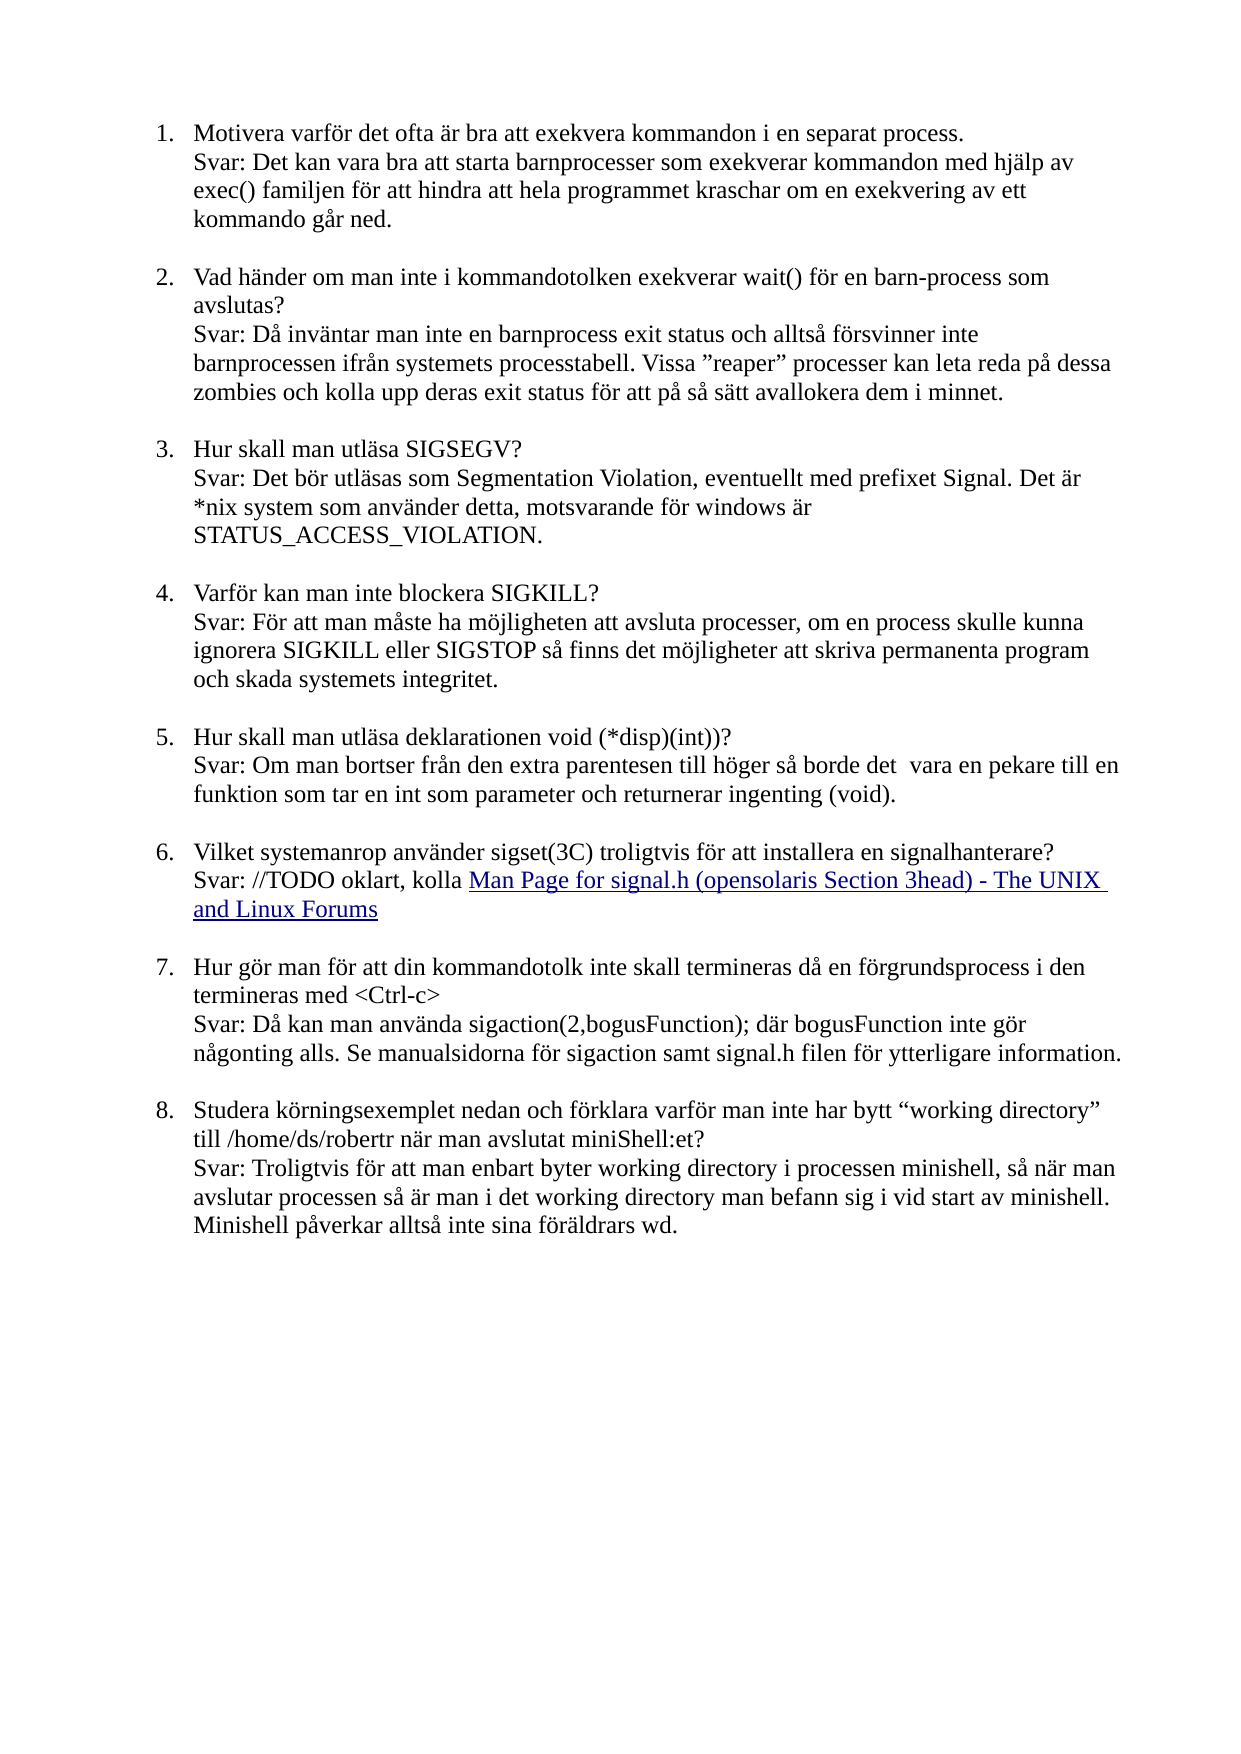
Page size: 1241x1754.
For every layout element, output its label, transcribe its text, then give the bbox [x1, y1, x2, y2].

list Svar: Då inväntar man inte en barnprocess exit status och alltså försvinner inte barnprocessen ifrån systemets processtabell. Vissa ”reaper” processer kan leta reda på dessa zombies och kolla upp deras exit status för att på så sätt avallokera dem i minnet. [156, 319, 1122, 434]
list Motivera varför det ofta är bra att exekvera kommandon i en separat process. [156, 118, 1122, 147]
list Hur gör man för att din kommandotolk inte skall termineras då en förgrundsprocess i den termineras med <Ctrl-c> Svar: Då kan man använda sigaction(2,bogusFunction); där bogusFunction inte gör någonting alls. Se manualsidorna för sigaction samt signal.h filen för ytterligare information. [156, 952, 1122, 1096]
list Studera körningsexemplet nedan och förklara varför man inte har bytt “working directory” till /home/ds/robertr när man avslutat miniShell:et? [156, 1096, 1122, 1153]
list Vilket systemanrop använder sigset(3C) troligtvis för att installera en signalhanterare? Svar: //TODO oklart, kolla Man Page for signal.h (opensolaris Section 3head) - The UNIX and Linux Forums [156, 837, 1122, 952]
list Vad händer om man inte i kommandotolken exekverar wait() för en barn-process som avslutas? [156, 262, 1122, 319]
list Svar: Troligtvis för att man enbart byter working directory i processen minishell, så när man avslutar processen så är man i det working directory man befann sig i vid start av minishell. Minishell påverkar alltså inte sina föräldrars wd. [156, 1153, 1122, 1239]
list Hur skall man utläsa SIGSEGV? Svar: Det bör utläsas som Segmentation Violation, eventuellt med prefixet Signal. Det är *nix system som använder detta, motsvarande för windows är STATUS_ACCESS_VIOLATION. [156, 434, 1122, 578]
list Varför kan man inte blockera SIGKILL? Svar: För att man måste ha möjligheten att avsluta processer, om en process skulle kunna ignorera SIGKILL eller SIGSTOP så finns det möjligheter att skriva permanenta program och skada systemets integritet. [156, 578, 1122, 722]
list Svar: Det kan vara bra att starta barnprocesser som exekverar kommandon med hjälp av exec() familjen för att hindra att hela programmet kraschar om en exekvering av ett kommando går ned. [156, 147, 1122, 233]
list Hur skall man utläsa deklarationen void (*disp)(int))? Svar: Om man bortser från den extra parentesen till höger så borde det vara en pekare till en funktion som tar en int som parameter och returnerar ingenting (void). [156, 722, 1122, 837]
